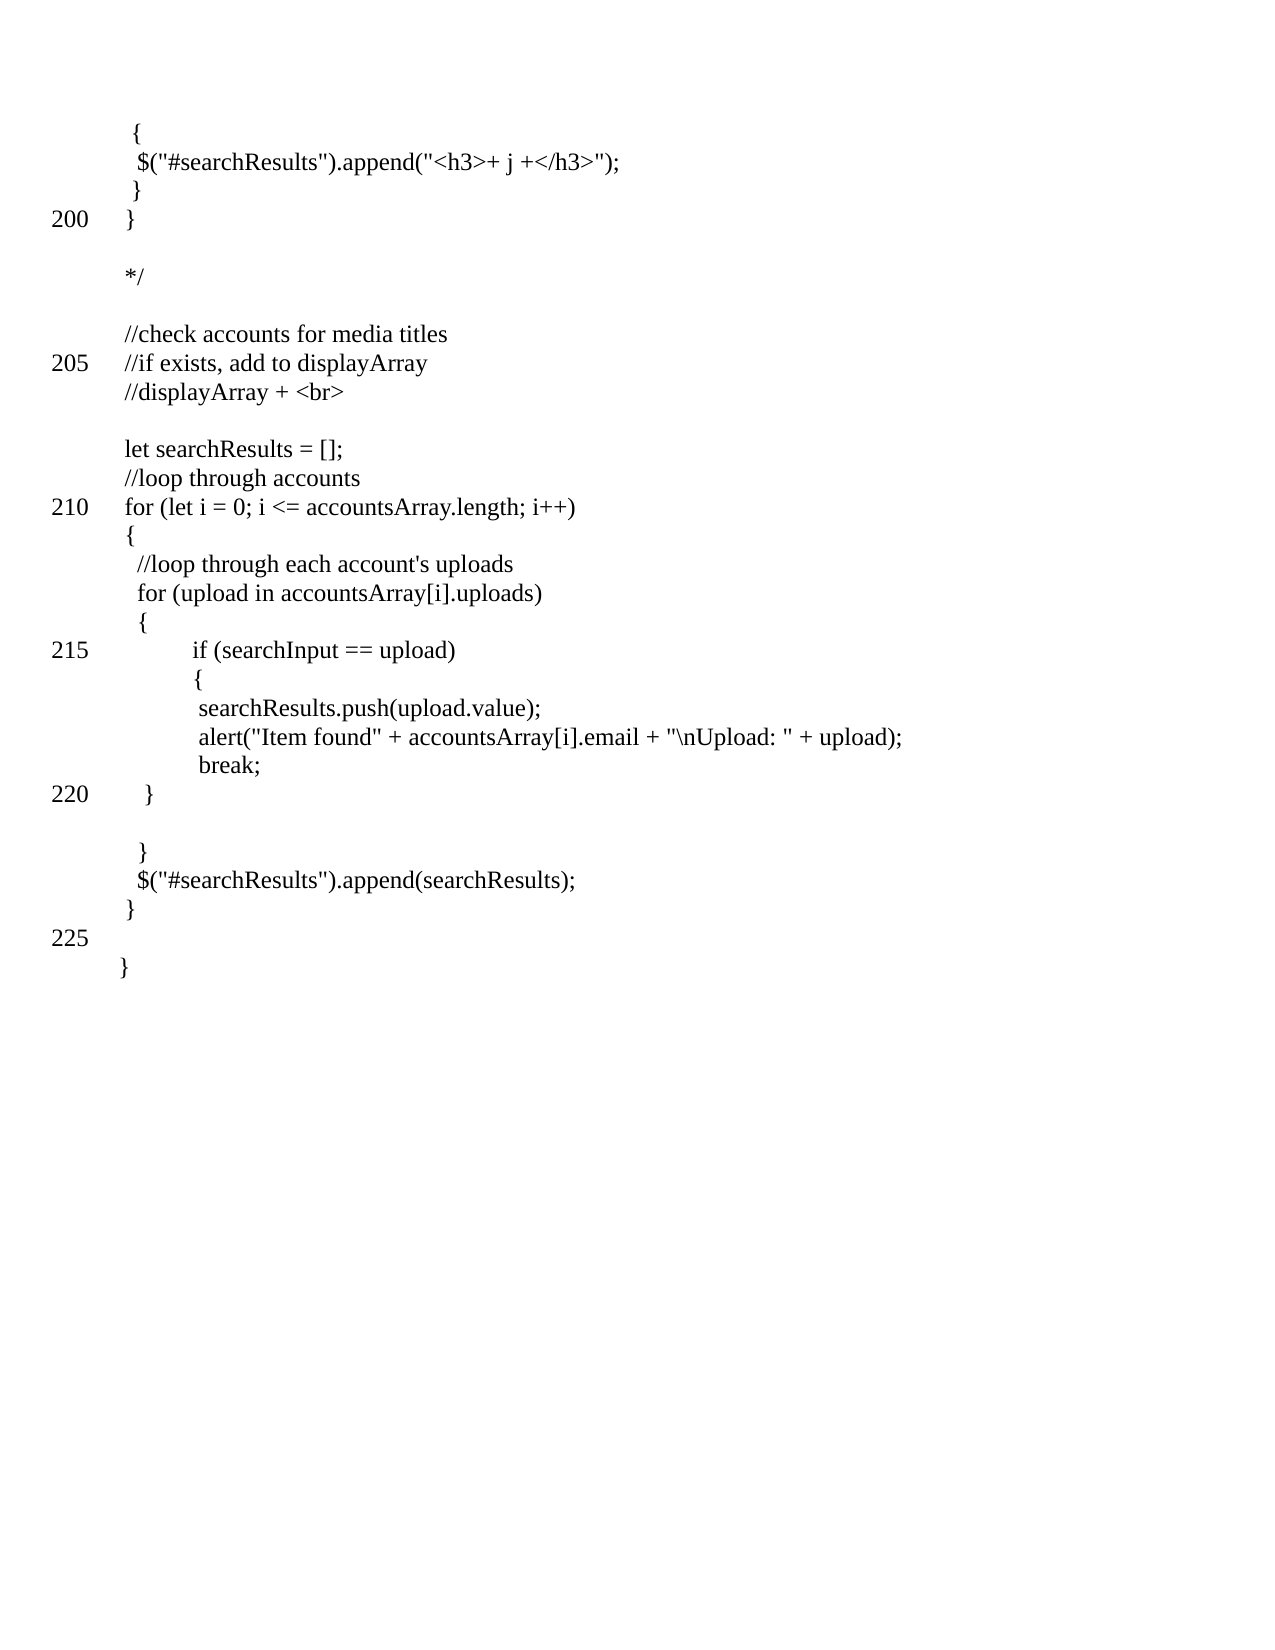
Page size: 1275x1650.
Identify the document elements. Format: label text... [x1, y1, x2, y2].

text } [118, 204, 1157, 233]
text { [118, 607, 1157, 636]
text { [118, 118, 1157, 147]
text } [118, 176, 1157, 204]
text let searchResults = []; [118, 434, 1157, 463]
text } [118, 894, 1157, 923]
text $("#searchResults").append(searchResults); [118, 866, 1157, 894]
text //check accounts for media titles [118, 319, 1157, 348]
text } [118, 952, 1157, 981]
text for (let i = 0; i <= accountsArray.length; i++) [118, 492, 1157, 521]
text alert("Item found" + accountsArray[i].email + "\nUpload: " + upload); [118, 722, 1157, 751]
text //displayArray + <br> [118, 377, 1157, 406]
text //loop through accounts [118, 463, 1157, 492]
text break; [118, 751, 1157, 779]
text */ [118, 262, 1157, 291]
text for (upload in accountsArray[i].uploads) [118, 578, 1157, 607]
text if (searchInput == upload) [118, 636, 1157, 664]
text //if exists, add to displayArray [118, 348, 1157, 377]
text { [118, 664, 1157, 693]
text searchResults.push(upload.value); [118, 693, 1157, 722]
text //loop through each account's uploads [118, 549, 1157, 578]
text } [118, 837, 1157, 866]
text } [118, 779, 1157, 808]
text $("#searchResults").append("<h3>+ j +</h3>"); [118, 147, 1157, 176]
text { [118, 521, 1157, 549]
